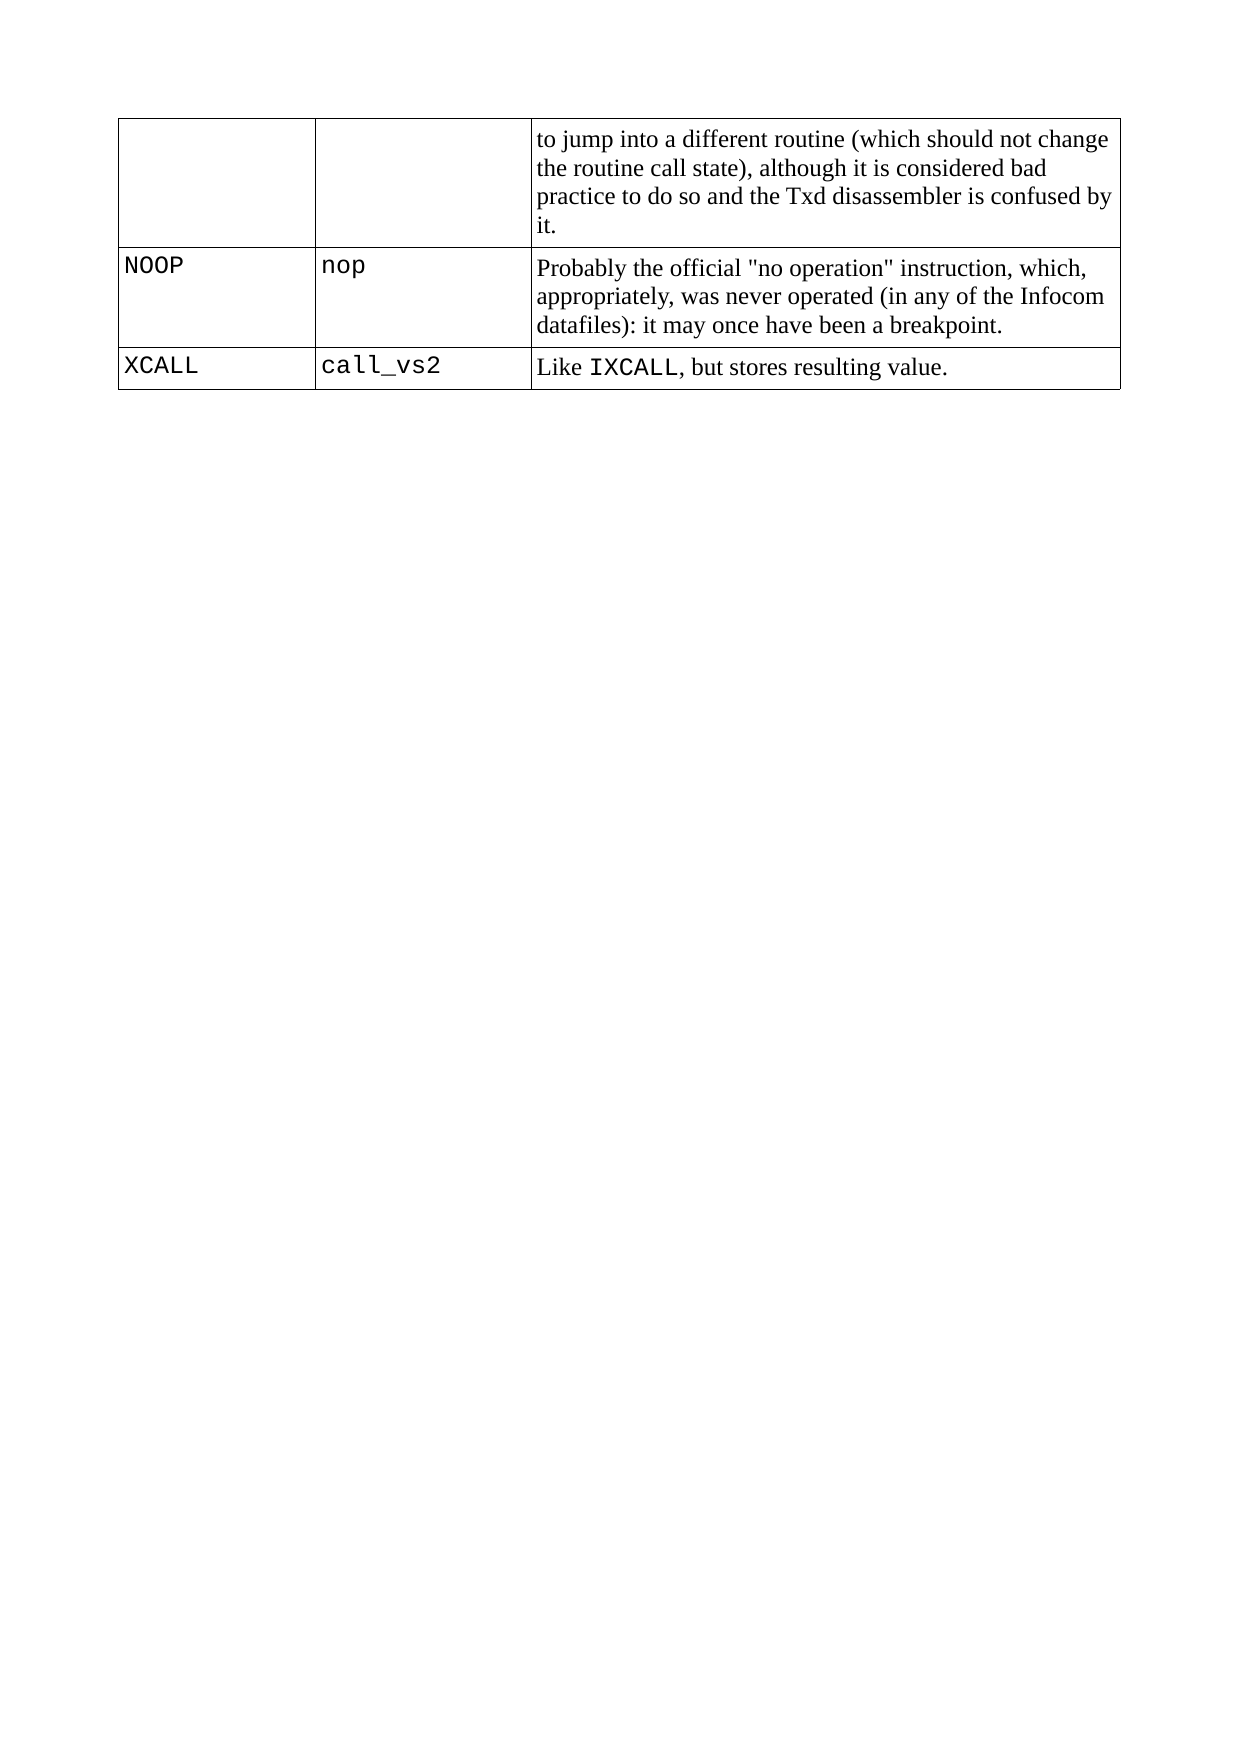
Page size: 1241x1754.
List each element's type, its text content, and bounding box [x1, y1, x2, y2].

table_cell Like IXCALL, but stores resulting value. [532, 348, 1120, 389]
table_cell call_vs2 [316, 348, 531, 389]
table_cell nop [316, 248, 531, 347]
table_cell [119, 119, 315, 247]
table_cell NOOP [119, 248, 315, 347]
table_cell XCALL [119, 348, 315, 389]
table_cell to jump into a different routine (which should not change the routine call state), although it is considered bad practice to do so and the Txd disassembler is confused by it. [532, 119, 1120, 247]
table_cell [316, 119, 531, 247]
table_cell Probably the official "no operation" instruction, which, appropriately, was never operated (in any of the Infocom datafiles): it may once have been a breakpoint. [532, 248, 1120, 347]
